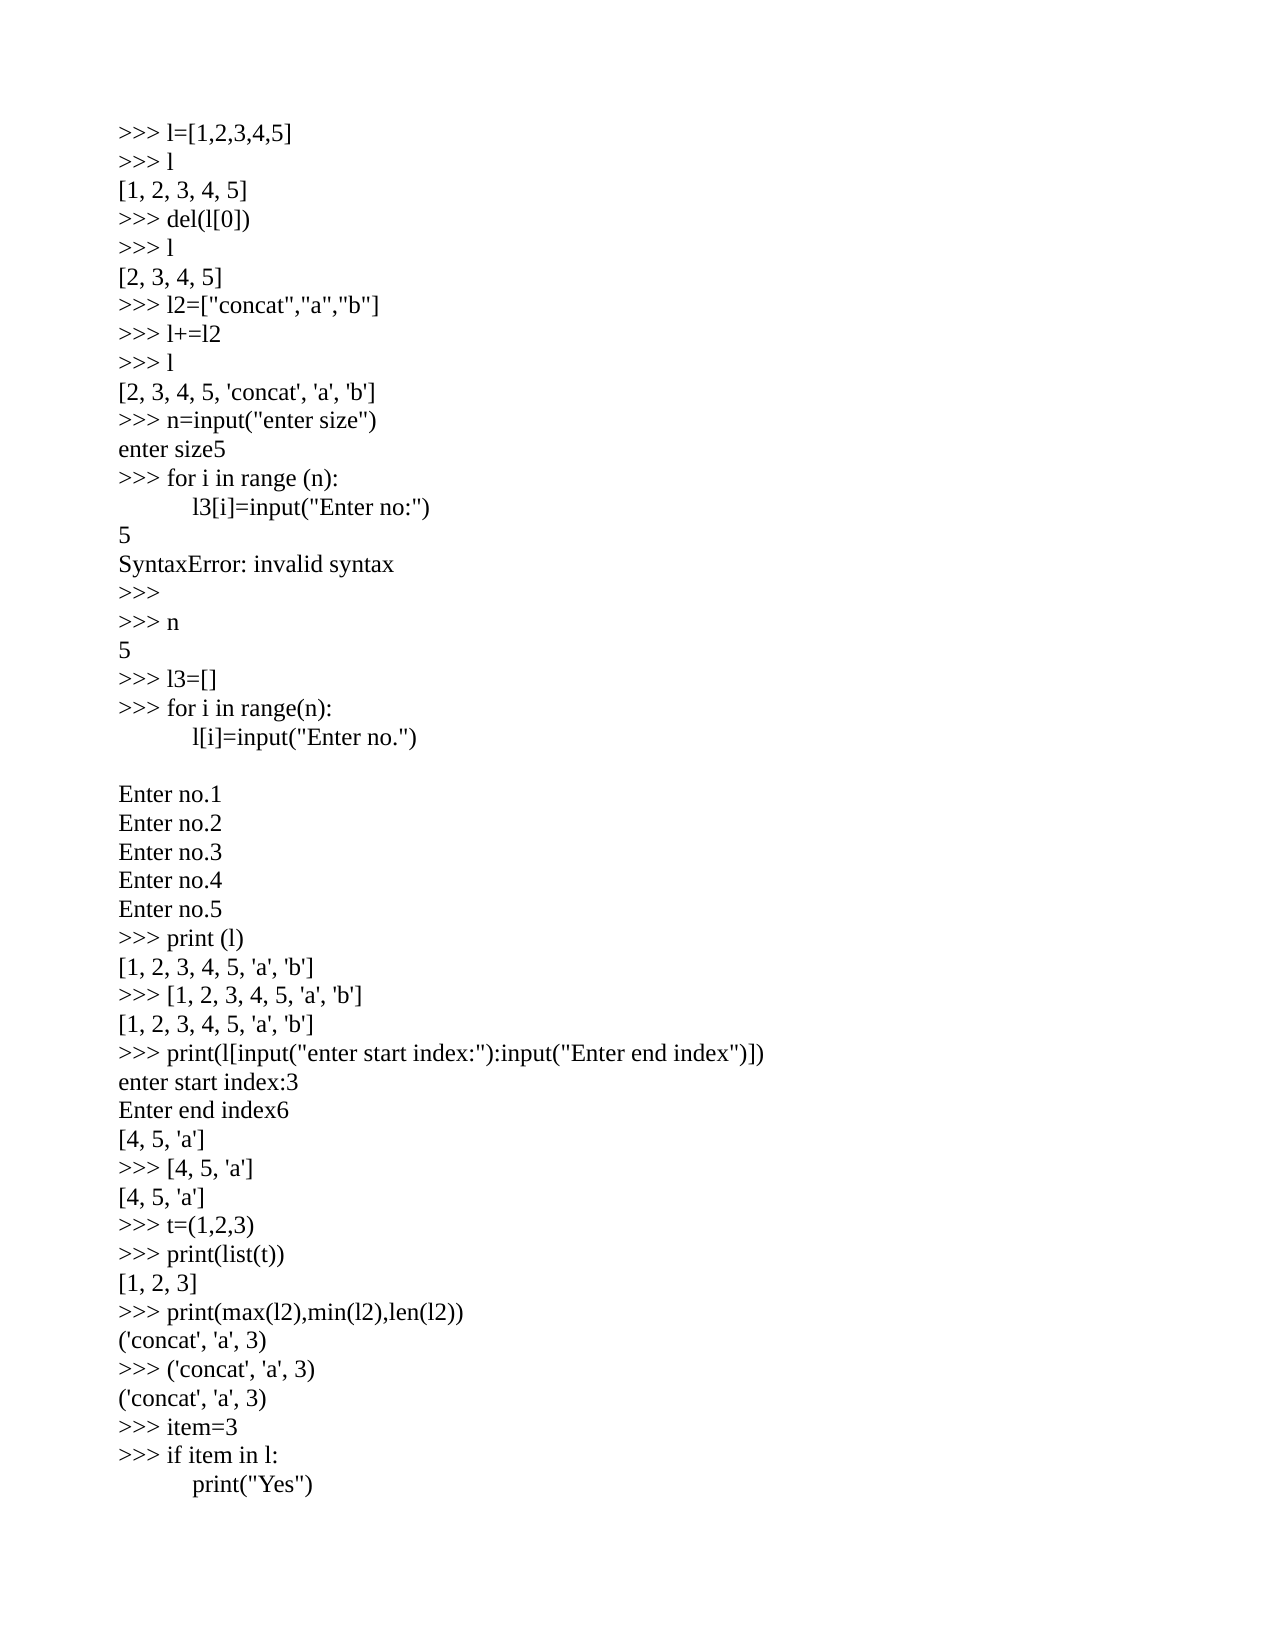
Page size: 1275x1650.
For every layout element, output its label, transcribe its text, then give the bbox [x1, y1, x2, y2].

text >>> print (l) [118, 923, 1157, 952]
text >>> print(list(t)) [118, 1239, 1157, 1268]
text >>> ('concat', 'a', 3) [118, 1354, 1157, 1383]
text >>> item=3 [118, 1412, 1157, 1441]
text [1, 2, 3, 4, 5] [118, 176, 1157, 204]
text >>> l [118, 233, 1157, 262]
text ('concat', 'a', 3) [118, 1326, 1157, 1354]
text [1, 2, 3] [118, 1268, 1157, 1297]
text >>> l [118, 348, 1157, 377]
text print("Yes") [118, 1469, 1157, 1498]
text l[i]=input("Enter no.") [118, 722, 1157, 751]
text >>> for i in range(n): [118, 693, 1157, 722]
text >>> print(max(l2),min(l2),len(l2)) [118, 1297, 1157, 1326]
text >>> l=[1,2,3,4,5] [118, 118, 1157, 147]
text [4, 5, 'a'] [118, 1124, 1157, 1153]
text >>> if item in l: [118, 1441, 1157, 1469]
text >>> t=(1,2,3) [118, 1211, 1157, 1239]
text Enter no.4 [118, 866, 1157, 894]
text ('concat', 'a', 3) [118, 1383, 1157, 1412]
text [2, 3, 4, 5] [118, 262, 1157, 291]
text Enter no.3 [118, 837, 1157, 866]
text >>> l3=[] [118, 664, 1157, 693]
text Enter no.2 [118, 808, 1157, 837]
text >>> n=input("enter size") [118, 406, 1157, 434]
text >>> del(l[0]) [118, 204, 1157, 233]
text 5 [118, 636, 1157, 664]
text >>> l [118, 147, 1157, 176]
text SyntaxError: invalid syntax [118, 549, 1157, 578]
text >>> print(l[input("enter start index:"):input("Enter end index")]) [118, 1038, 1157, 1067]
text 5 [118, 521, 1157, 549]
text >>> for i in range (n): [118, 463, 1157, 492]
text [4, 5, 'a'] [118, 1182, 1157, 1211]
text >>> [1, 2, 3, 4, 5, 'a', 'b'] [118, 981, 1157, 1009]
text [1, 2, 3, 4, 5, 'a', 'b'] [118, 1009, 1157, 1038]
text >>> [4, 5, 'a'] [118, 1153, 1157, 1182]
text [2, 3, 4, 5, 'concat', 'a', 'b'] [118, 377, 1157, 406]
text enter size5 [118, 434, 1157, 463]
text Enter no.5 [118, 894, 1157, 923]
text Enter end index6 [118, 1096, 1157, 1124]
text >>> [118, 578, 1157, 607]
text >>> l2=["concat","a","b"] [118, 291, 1157, 319]
text l3[i]=input("Enter no:") [118, 492, 1157, 521]
text enter start index:3 [118, 1067, 1157, 1096]
text >>> l+=l2 [118, 319, 1157, 348]
text Enter no.1 [118, 779, 1157, 808]
text >>> n [118, 607, 1157, 636]
text [1, 2, 3, 4, 5, 'a', 'b'] [118, 952, 1157, 981]
